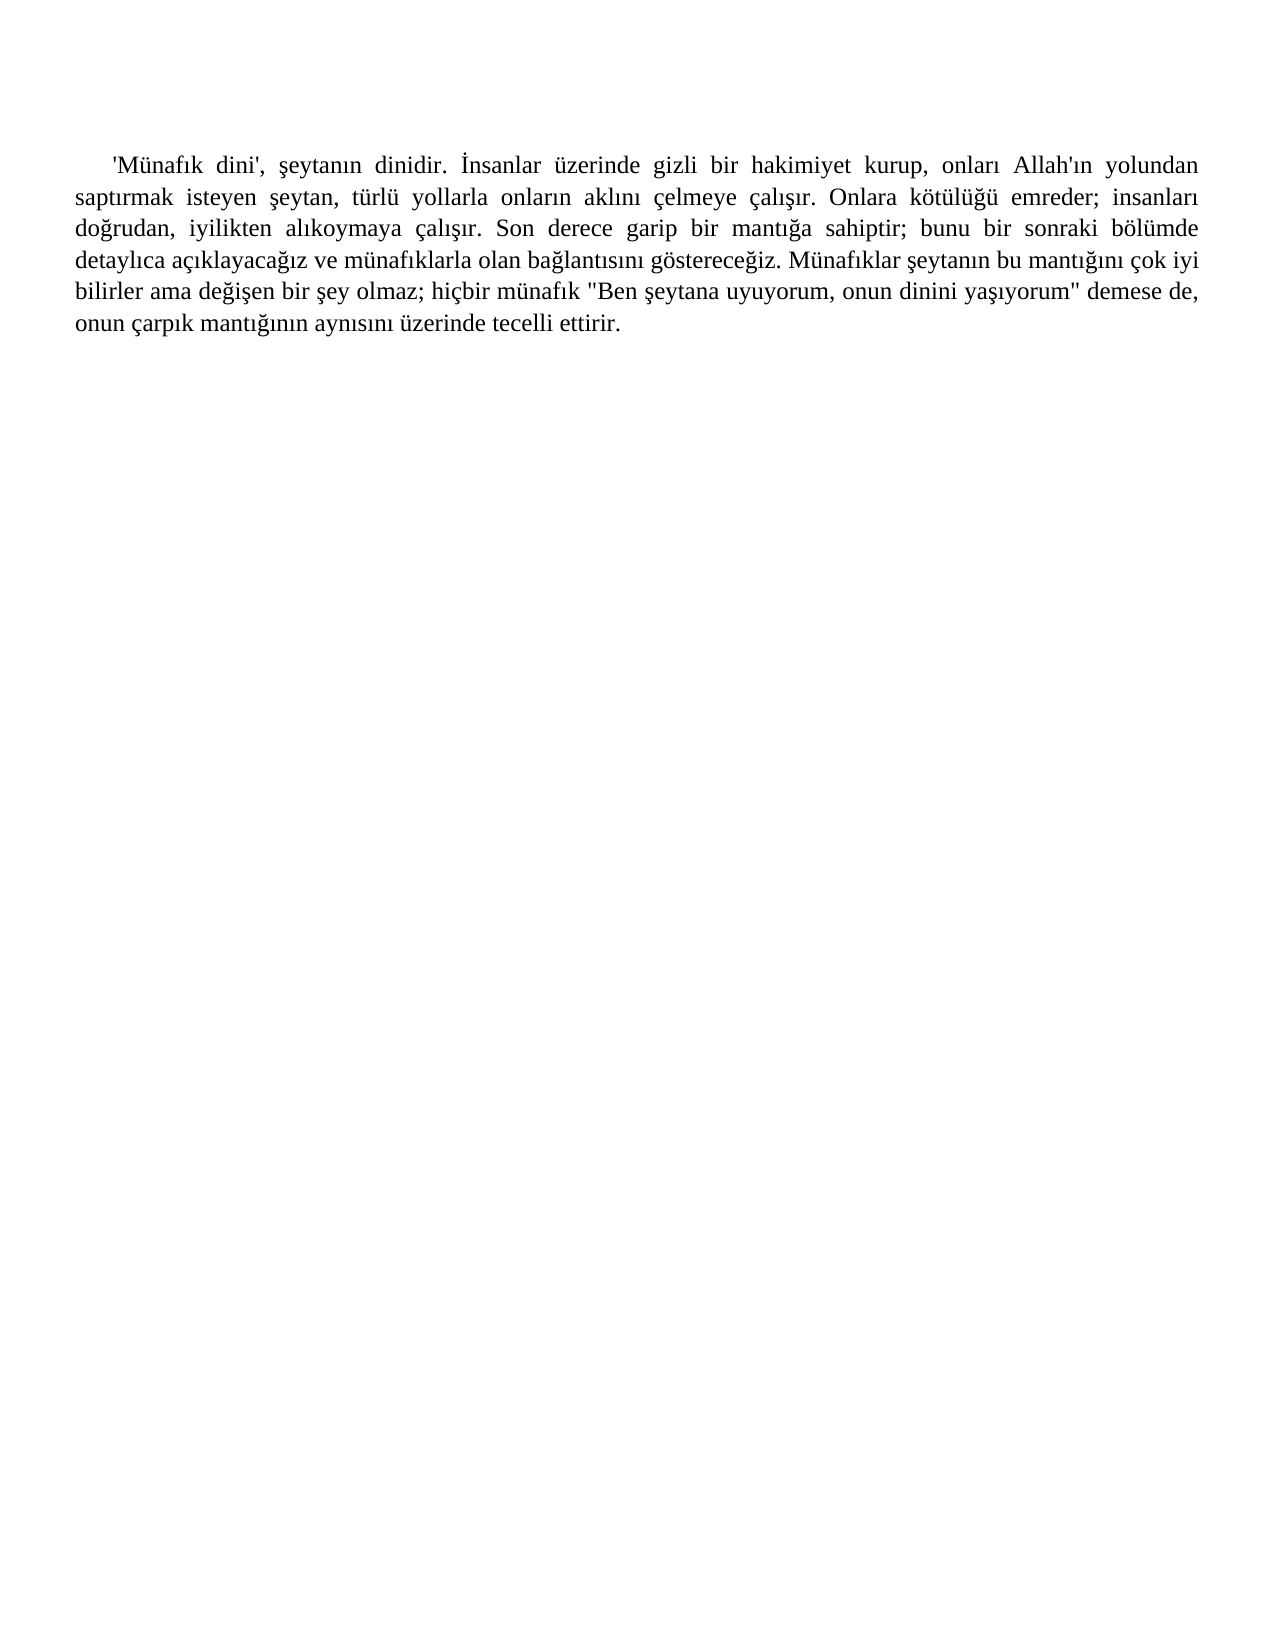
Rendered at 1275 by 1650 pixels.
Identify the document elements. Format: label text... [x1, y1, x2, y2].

text 'Münafık dini', şeytanın dinidir. İnsanlar üzerinde gizli bir hakimiyet kurup, onları Allah'ın yolundan saptırmak isteyen şeytan, türlü yollarla onların aklını çelmeye çalışır. Onlara kötülüğü emreder; insanları doğrudan, iyilikten alıkoymaya çalışır. Son derece garip bir mantığa sahiptir; bunu bir sonraki bölümde detaylıca açıklayacağız ve münafıklarla olan bağlantısını göstereceğiz. Münafıklar şeytanın bu mantığını çok iyi bilirler ama değişen bir şey olmaz; hiçbir münafık "Ben şeytana uyuyorum, onun dinini yaşıyorum" demese de, onun çarpık mantığının aynısını üzerinde tecelli ettirir. [75, 150, 1200, 337]
